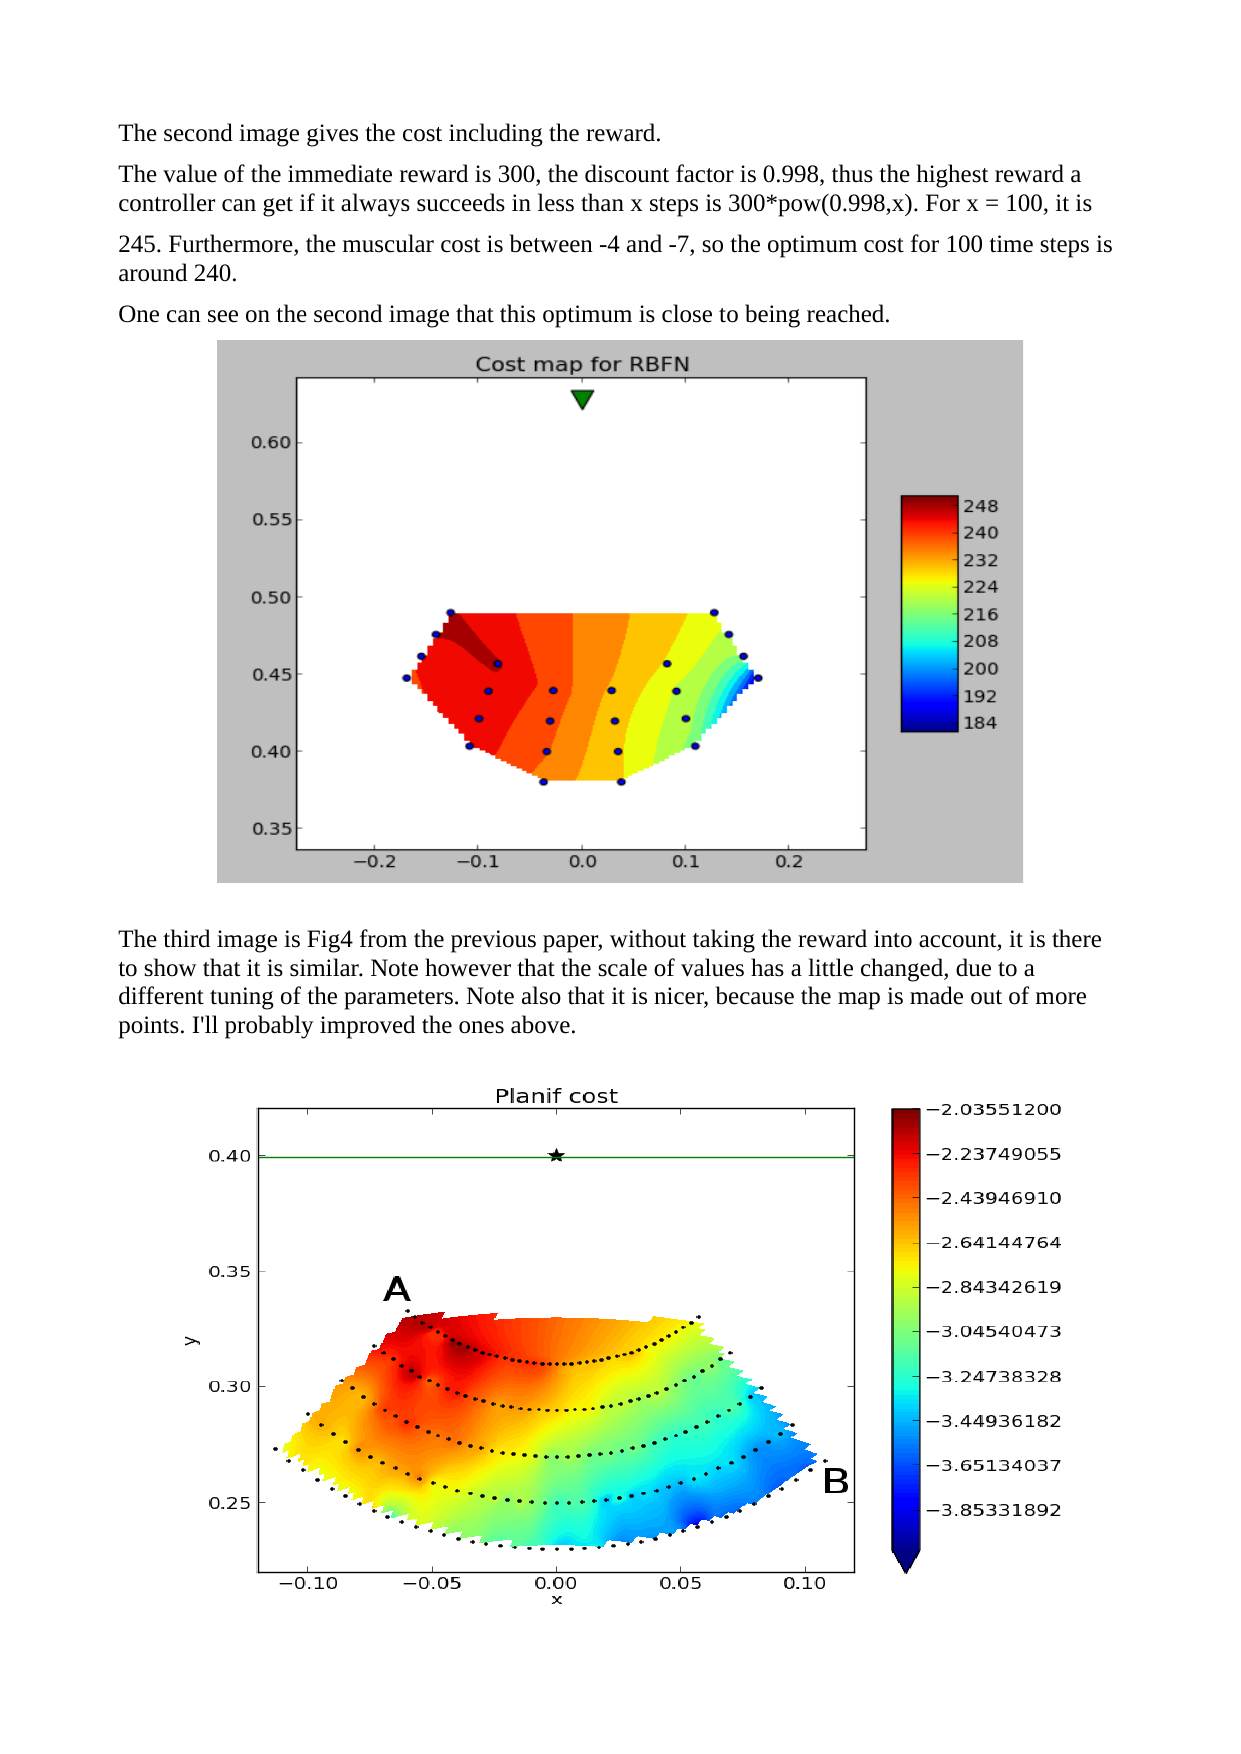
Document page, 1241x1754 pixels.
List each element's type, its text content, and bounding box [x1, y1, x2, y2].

text The third image is Fig4 from the previous paper, without taking the reward into account, it is there to show that it is similar. Note however that the scale of values has a little changed, due to a different tuning of the parameters. Note also that it is nicer, because the map is made out of more points. I'll probably improved the ones above. [118, 924, 1122, 1039]
text The value of the immediate reward is 300, the discount factor is 0.998, thus the highest reward a controller can get if it always succeeds in less than x steps is 300*pow(0.998,x). For x = 100, it is [118, 159, 1122, 217]
text The second image gives the cost including the reward. [118, 118, 1122, 147]
picture [139, 1051, 1101, 1630]
picture [217, 340, 1024, 883]
text One can see on the second image that this optimum is close to being reached. [118, 299, 1122, 328]
text 245. Furthermore, the muscular cost is between -4 and -7, so the optimum cost for 100 time steps is around 240. [118, 229, 1122, 287]
